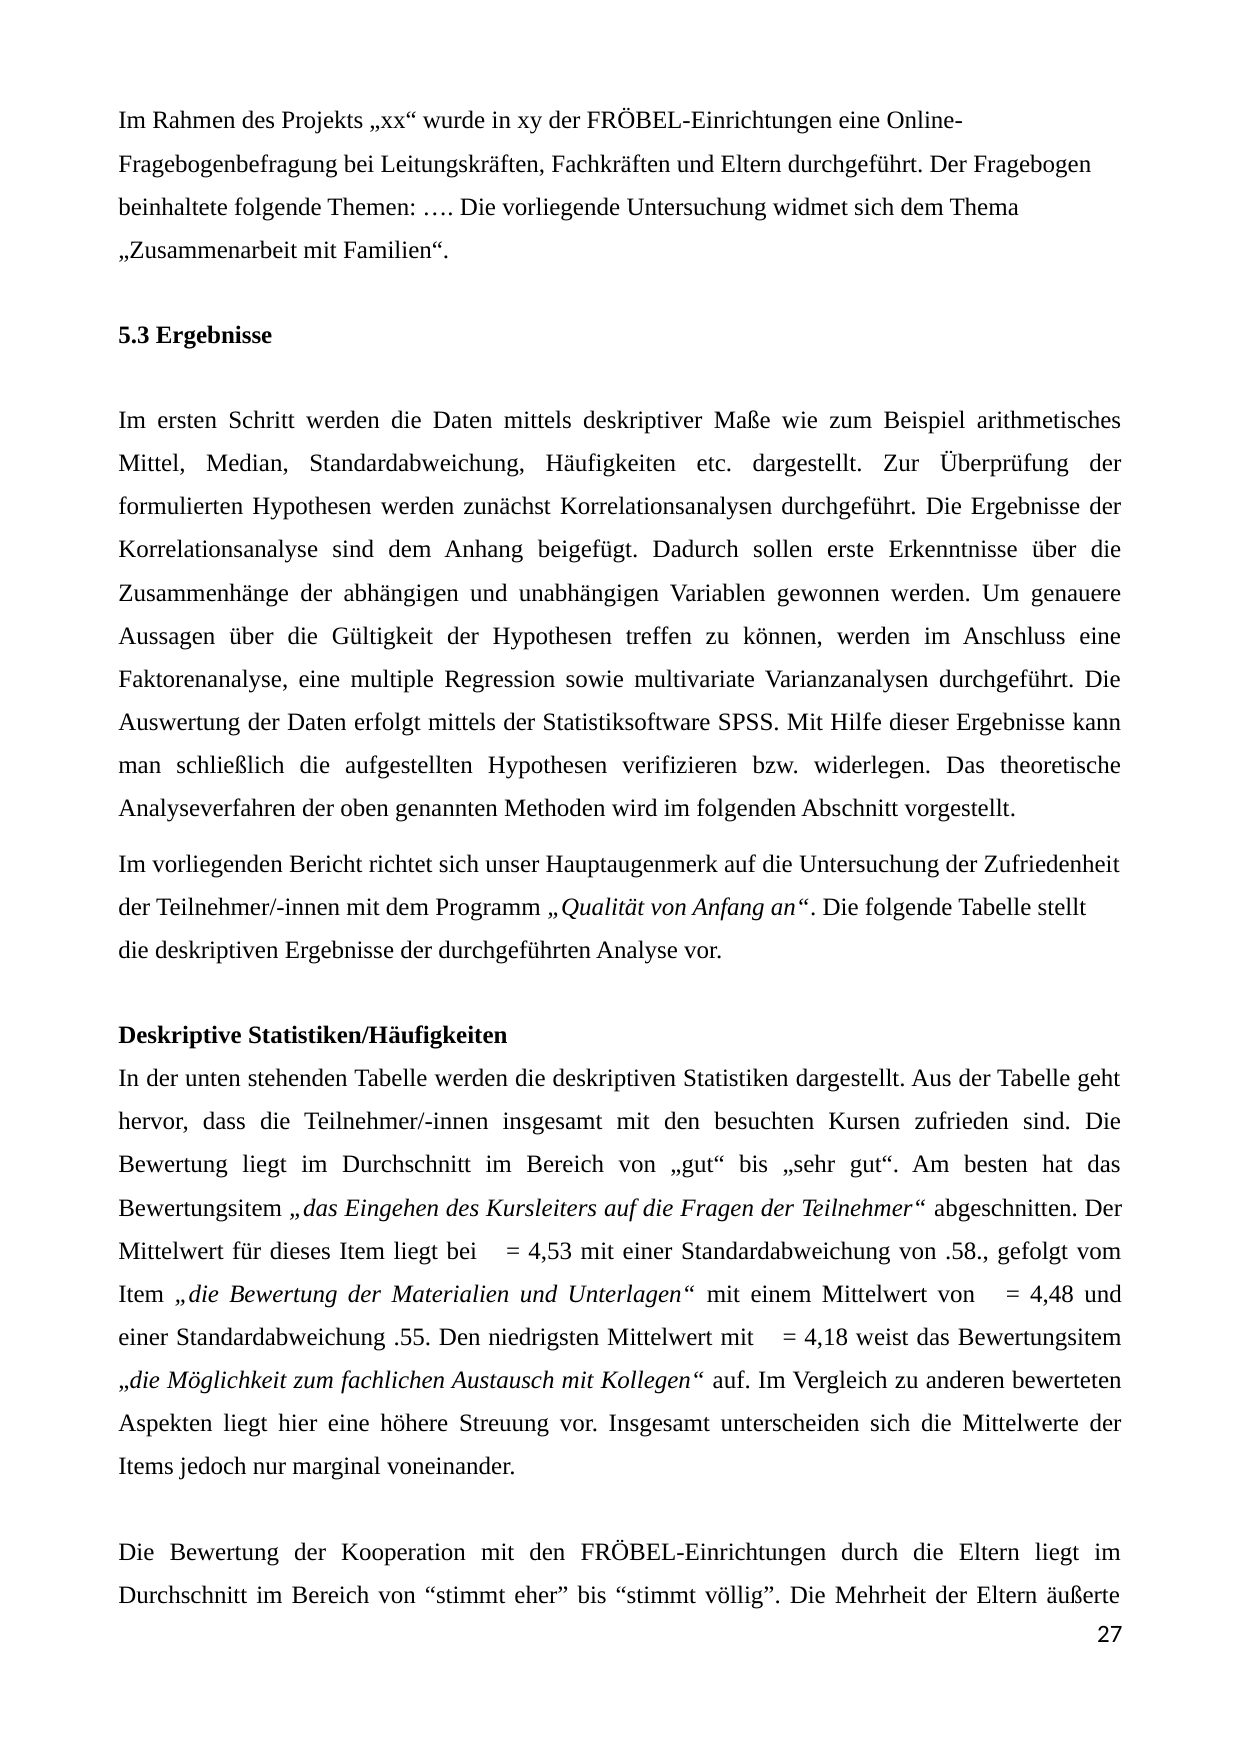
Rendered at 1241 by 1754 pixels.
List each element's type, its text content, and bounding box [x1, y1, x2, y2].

text Im ersten Schritt werden die Daten mittels deskriptiver Maße wie zum Beispiel arithmetisches Mittel, Median, Standardabweichung, Häufigkeiten etc. dargestellt. Zur Überprüfung der formulierten Hypothesen werden zunächst Korrelationsanalysen durchgeführt. Die Ergebnisse der Korrelationsanalyse sind dem Anhang beigefügt. Dadurch sollen erste Erkenntnisse über die Zusammenhänge der abhängigen und unabhängigen Variablen gewonnen werden. Um genauere Aussagen über die Gültigkeit der Hypothesen treffen zu können, werden im Anschluss eine Faktorenanalyse, eine multiple Regression sowie multivariate Varianzanalysen durchgeführt. Die Auswertung der Daten erfolgt mittels der Statistiksoftware SPSS. Mit Hilfe dieser Ergebnisse kann man schließlich die aufgestellten Hypothesen verifizieren bzw. widerlegen. Das theoretische Analyseverfahren der oben genannten Methoden wird im folgenden Abschnitt vorgestellt. [118, 405, 1122, 822]
text Im vorliegenden Bericht richtet sich unser Hauptaugenmerk auf die Untersuchung der Zufriedenheit der Teilnehmer/-innen mit dem Programm „Qualität von Anfang an“. Die folgende Tabelle stellt die deskriptiven Ergebnisse der durchgeführten Analyse vor. [118, 849, 1122, 964]
text Deskriptive Statistiken/Häufigkeiten [118, 1020, 1122, 1049]
text Die Bewertung der Kooperation mit den FRÖBEL-Einrichtungen durch die Eltern liegt im Durchschnitt im Bereich von “stimmt eher” bis “stimmt völlig”. Die Mehrheit der Eltern äußerte [118, 1537, 1122, 1608]
text In der unten stehenden Tabelle werden die deskriptiven Statistiken dargestellt. Aus der Tabelle geht hervor, dass die Teilnehmer/-innen insgesamt mit den besuchten Kursen zufrieden sind. Die Bewertung liegt im Durchschnitt im Bereich von „gut“ bis „sehr gut“. Am besten hat das Bewertungsitem „das Eingehen des Kursleiters auf die Fragen der Teilnehmer“ abgeschnitten. Der Mittelwert für dieses Item liegt bei = 4,53 mit einer Standardabweichung von .58., gefolgt vom Item „die Bewertung der Materialien und Unterlagen“ mit einem Mittelwert von = 4,48 und einer Standardabweichung .55. Den niedrigsten Mittelwert mit = 4,18 weist das Bewertungsitem „die Möglichkeit zum fachlichen Austausch mit Kollegen“ auf. Im Vergleich zu anderen bewerteten Aspekten liegt hier eine höhere Streuung vor. Insgesamt unterscheiden sich die Mittelwerte der Items jedoch nur marginal voneinander. [118, 1063, 1122, 1480]
text 5.3 Ergebnisse [118, 320, 1122, 349]
text Im Rahmen des Projekts „xx“ wurde in xy der FRÖBEL-Einrichtungen eine Online-Fragebogenbefragung bei Leitungskräften, Fachkräften und Eltern durchgeführt. Der Fragebogen beinhaltete folgende Themen: …. Die vorliegende Untersuchung widmet sich dem Thema „Zusammenarbeit mit Familien“. [118, 106, 1122, 264]
